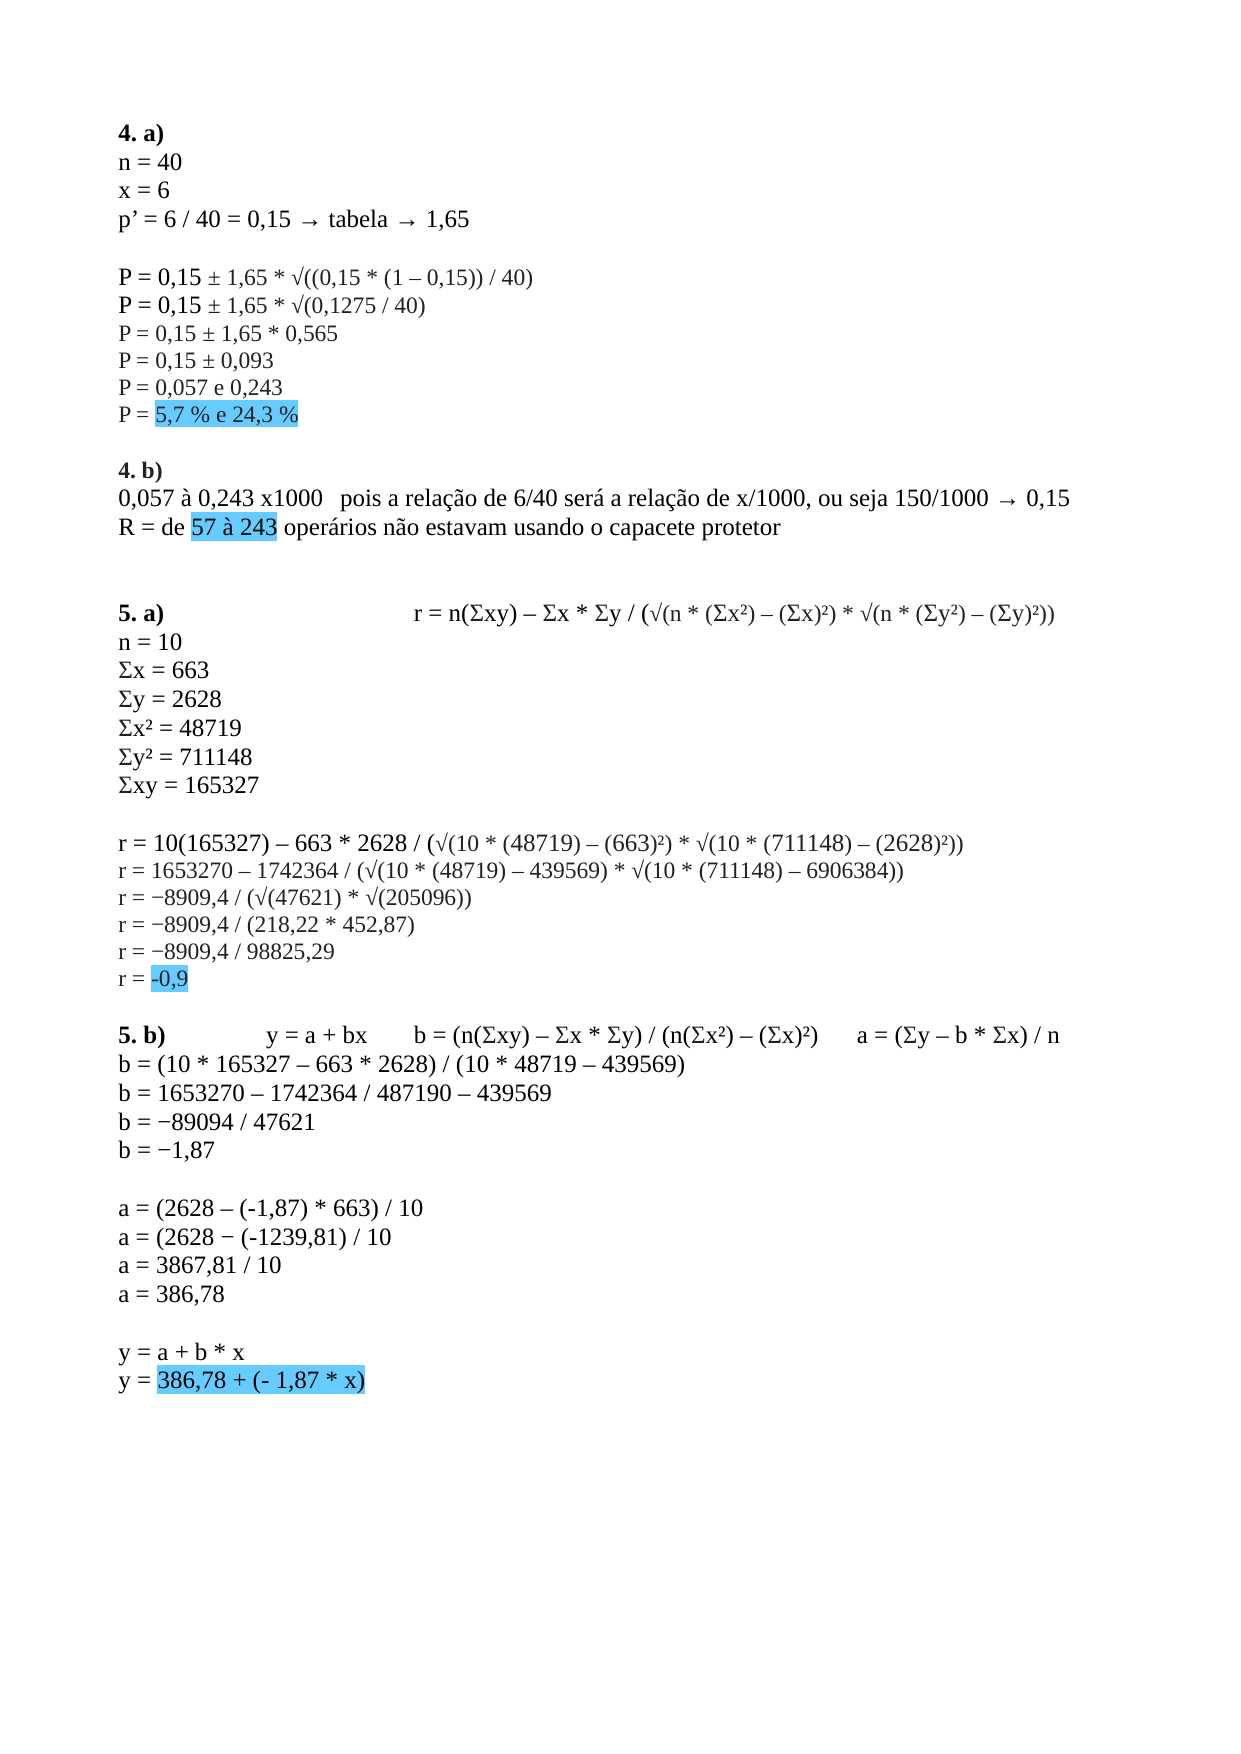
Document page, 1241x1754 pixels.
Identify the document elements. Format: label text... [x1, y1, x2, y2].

text b = (10 * 165327 – 663 * 2628) / (10 * 48719 – 439569) [118, 1049, 1122, 1078]
text 5. a) r = n(Σxy) – Σx * Σy / (√(n * (Σx²) – (Σx)²) * √(n * (Σy²) – (Σy)²)) [118, 598, 1122, 627]
text y = a + b * x [118, 1337, 1122, 1365]
text b = 1653270 – 1742364 / 487190 – 439569 [118, 1078, 1122, 1107]
text a = (2628 − (-1239,81) / 10 [118, 1222, 1122, 1250]
text r = −8909,4 / (√(47621) * √(205096)) [118, 884, 1122, 911]
text a = 3867,81 / 10 [118, 1250, 1122, 1279]
text P = 5,7 % e 24,3 % [118, 400, 1122, 427]
text P = 0,15 ± 1,65 * √(0,1275 / 40) [118, 291, 1122, 319]
text a = 386,78 [118, 1279, 1122, 1308]
text Σy = 2628 [118, 684, 1122, 713]
text x = 6 [118, 176, 1122, 204]
text Σx² = 48719 [118, 713, 1122, 742]
text Σxy = 165327 [118, 771, 1122, 799]
text p’ = 6 / 40 = 0,15 → tabela → 1,65 [118, 204, 1122, 233]
text P = 0,15 ± 1,65 * 0,565 [118, 319, 1122, 346]
text a = (2628 – (-1,87) * 663) / 10 [118, 1193, 1122, 1222]
text 4. a) [118, 118, 1122, 147]
text r = −8909,4 / (218,22 * 452,87) [118, 911, 1122, 938]
text Σx = 663 [118, 656, 1122, 684]
text b = −89094 / 47621 [118, 1107, 1122, 1135]
text 5. b) y = a + bx b = (n(Σxy) – Σx * Σy) / (n(Σx²) – (Σx)²) a = (Σy – b * Σx) / n [118, 1020, 1122, 1049]
text R = de 57 à 243 operários não estavam usando o capacete protetor [118, 512, 1122, 541]
text r = 1653270 – 1742364 / (√(10 * (48719) – 439569) * √(10 * (711148) – 6906384)) [118, 857, 1122, 884]
text r = -0,9 [118, 965, 1122, 992]
text b = −1,87 [118, 1135, 1122, 1164]
text y = 386,78 + (- 1,87 * x) [118, 1365, 1122, 1394]
text n = 40 [118, 147, 1122, 176]
text 4. b) [118, 456, 1122, 483]
text Σy² = 711148 [118, 742, 1122, 771]
text 0,057 à 0,243 x1000 pois a relação de 6/40 será a relação de x/1000, ou seja 150/1000 → 0,15 [118, 483, 1122, 512]
text P = 0,057 e 0,243 [118, 373, 1122, 400]
text r = 10(165327) – 663 * 2628 / (√(10 * (48719) – (663)²) * √(10 * (711148) – (2628)²)) [118, 828, 1122, 857]
text r = −8909,4 / 98825,29 [118, 938, 1122, 965]
text P = 0,15 ± 0,093 [118, 346, 1122, 373]
text n = 10 [118, 627, 1122, 656]
text P = 0,15 ± 1,65 * √((0,15 * (1 – 0,15)) / 40) [118, 262, 1122, 291]
